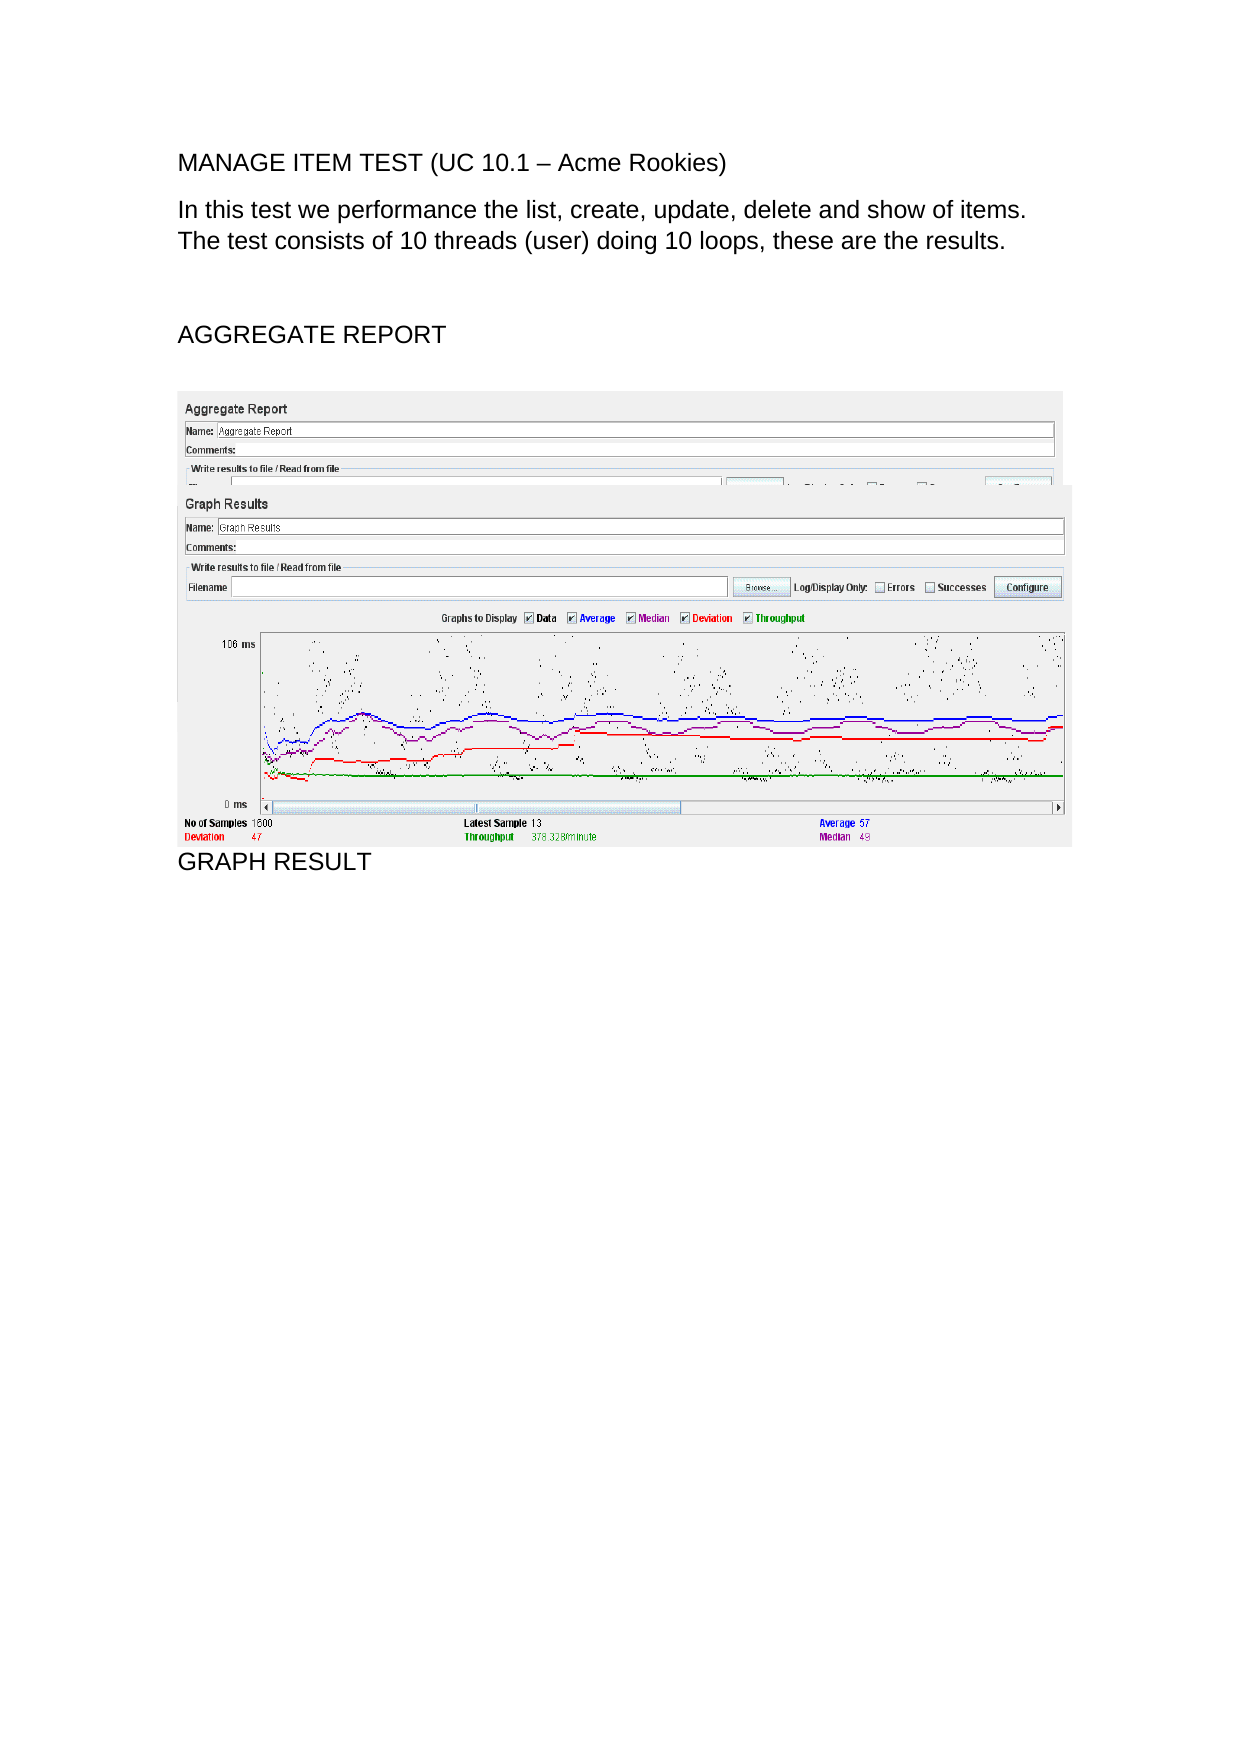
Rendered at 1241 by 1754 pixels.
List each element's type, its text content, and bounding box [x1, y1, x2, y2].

text MANAGE ITEM TEST (UC 10.1 – Acme Rookies) [177, 148, 1063, 176]
text GRAPH RESULT [177, 847, 1063, 876]
text AGGREGATE REPORT [177, 321, 1063, 349]
text In this test we performance the list, create, update, delete and show of items. The test consists of 10 threads (user) doing 10 loops, these are the results. [177, 195, 1063, 254]
